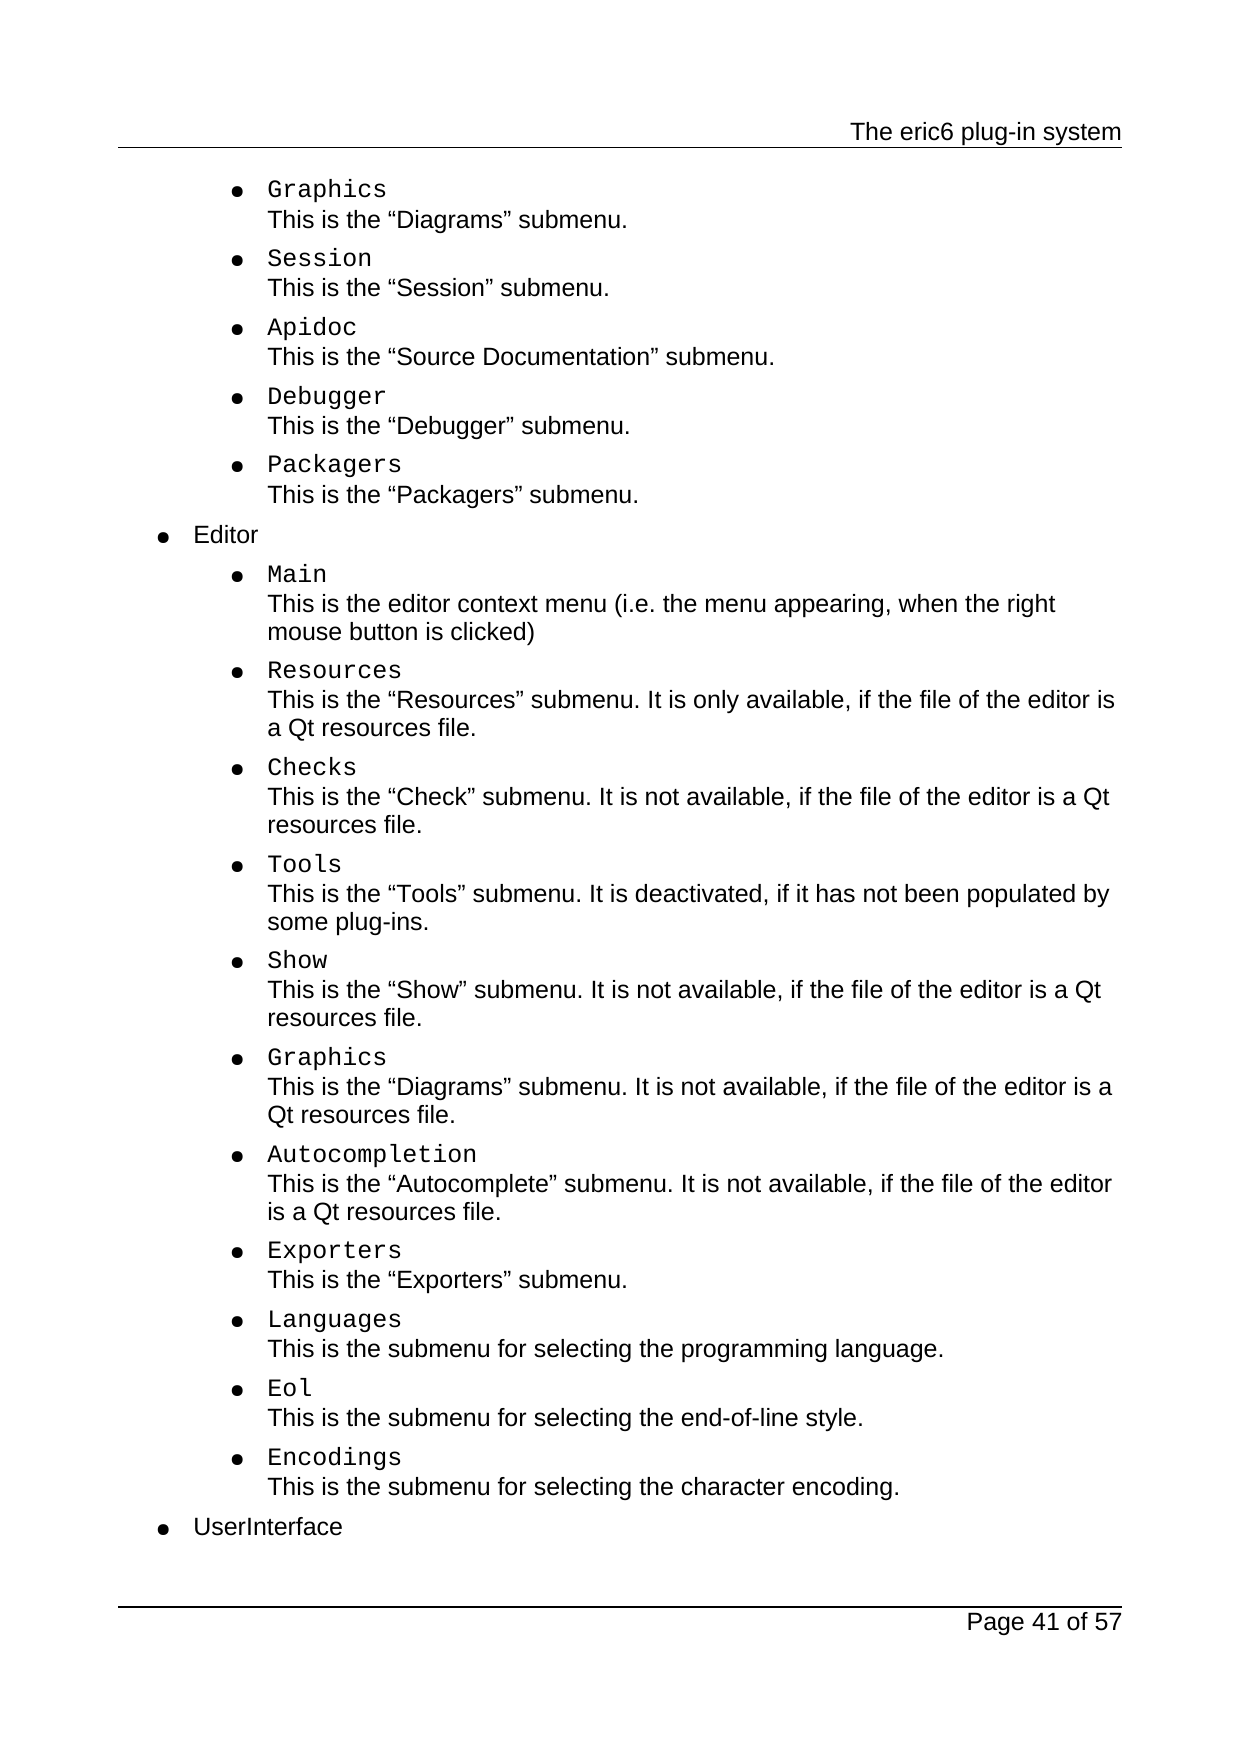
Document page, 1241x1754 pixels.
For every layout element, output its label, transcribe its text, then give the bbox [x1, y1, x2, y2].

list Autocompletion This is the “Autocomplete” submenu. It is not available, if the file of the editor is a Qt resources file. [229, 1141, 1122, 1225]
list Resources This is the “Resources” submenu. It is only available, if the file of the editor is a Qt resources file. [229, 658, 1122, 742]
list Packagers This is the “Packagers” submenu. [229, 452, 1122, 508]
list Tools This is the “Tools” submenu. It is deactivated, if it has not been populated by some plug-ins. [229, 851, 1122, 935]
list Eol This is the submenu for selecting the end-of-line style. [229, 1375, 1122, 1432]
list Languages This is the submenu for selecting the programming language. [229, 1307, 1122, 1363]
list Main This is the editor context menu (i.e. the menu appearing, when the right mouse button is clicked) [229, 561, 1122, 645]
list Debugger This is the “Debugger” submenu. [229, 383, 1122, 439]
list Encodings This is the submenu for selecting the character encoding. [229, 1444, 1122, 1500]
list Session This is the “Session” submenu. [229, 246, 1122, 302]
list Exporters This is the “Exporters” submenu. [229, 1238, 1122, 1294]
list Graphics This is the “Diagrams” submenu. It is not available, if the file of the editor is a Qt resources file. [229, 1044, 1122, 1129]
list Graphics This is the “Diagrams” submenu. [229, 177, 1122, 233]
list Editor [156, 521, 1122, 549]
list Checks This is the “Check” submenu. It is not available, if the file of the editor is a Qt resources file. [229, 754, 1122, 839]
list Show This is the “Show” submenu. It is not available, if the file of the editor is a Qt resources file. [229, 948, 1122, 1032]
list UserInterface [156, 1513, 1122, 1541]
list Apidoc This is the “Source Documentation” submenu. [229, 314, 1122, 371]
